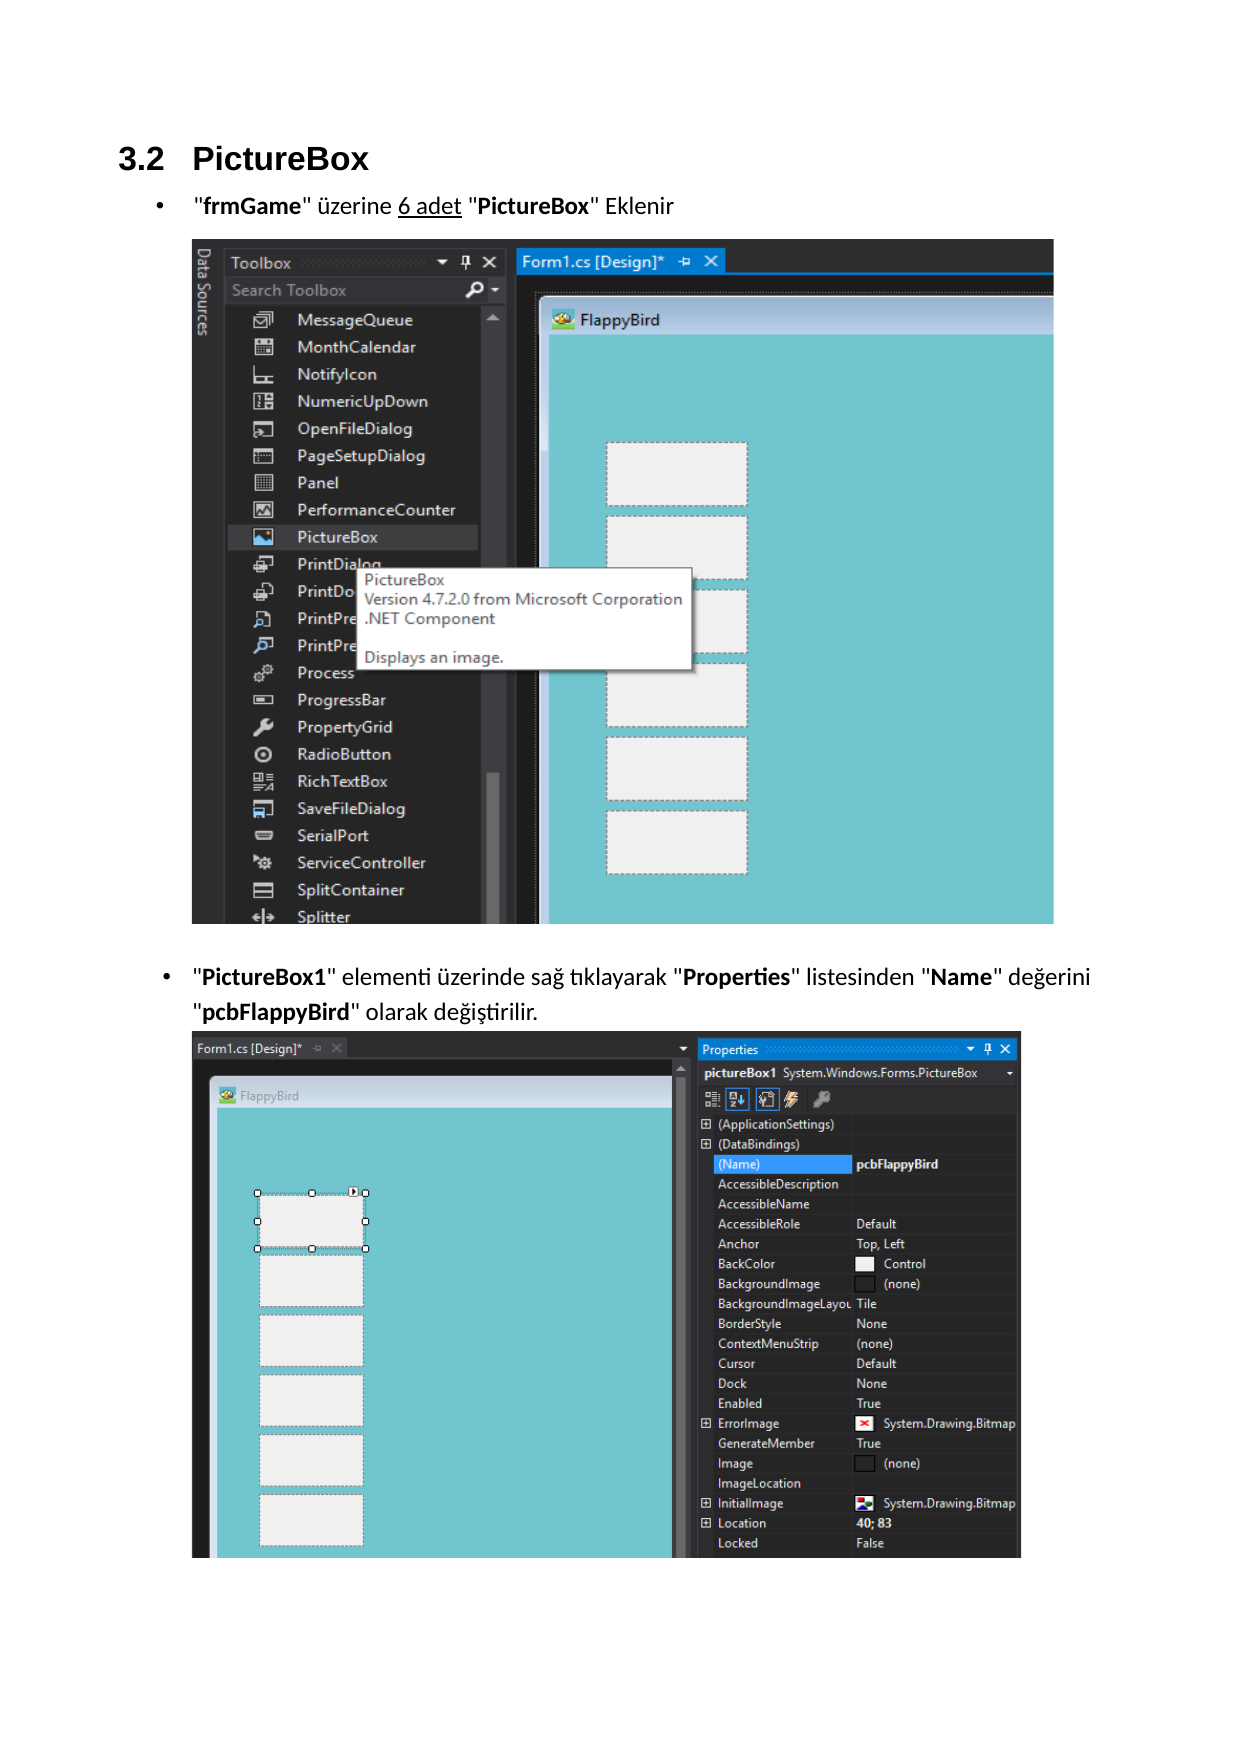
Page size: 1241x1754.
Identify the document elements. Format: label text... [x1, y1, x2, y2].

picture [191, 1031, 1022, 1558]
picture [191, 239, 1054, 924]
list "PictureBox1" elementi üzerinde sağ tıklayarak "Properties" listesinden "Name" değerini "pcbFlappyBird" olarak değiştirilir. [162, 961, 1122, 1557]
list "frmGame" üzerine 6 adet "PictureBox" Eklenir [156, 190, 1122, 221]
subtitle PictureBox [118, 139, 1122, 178]
